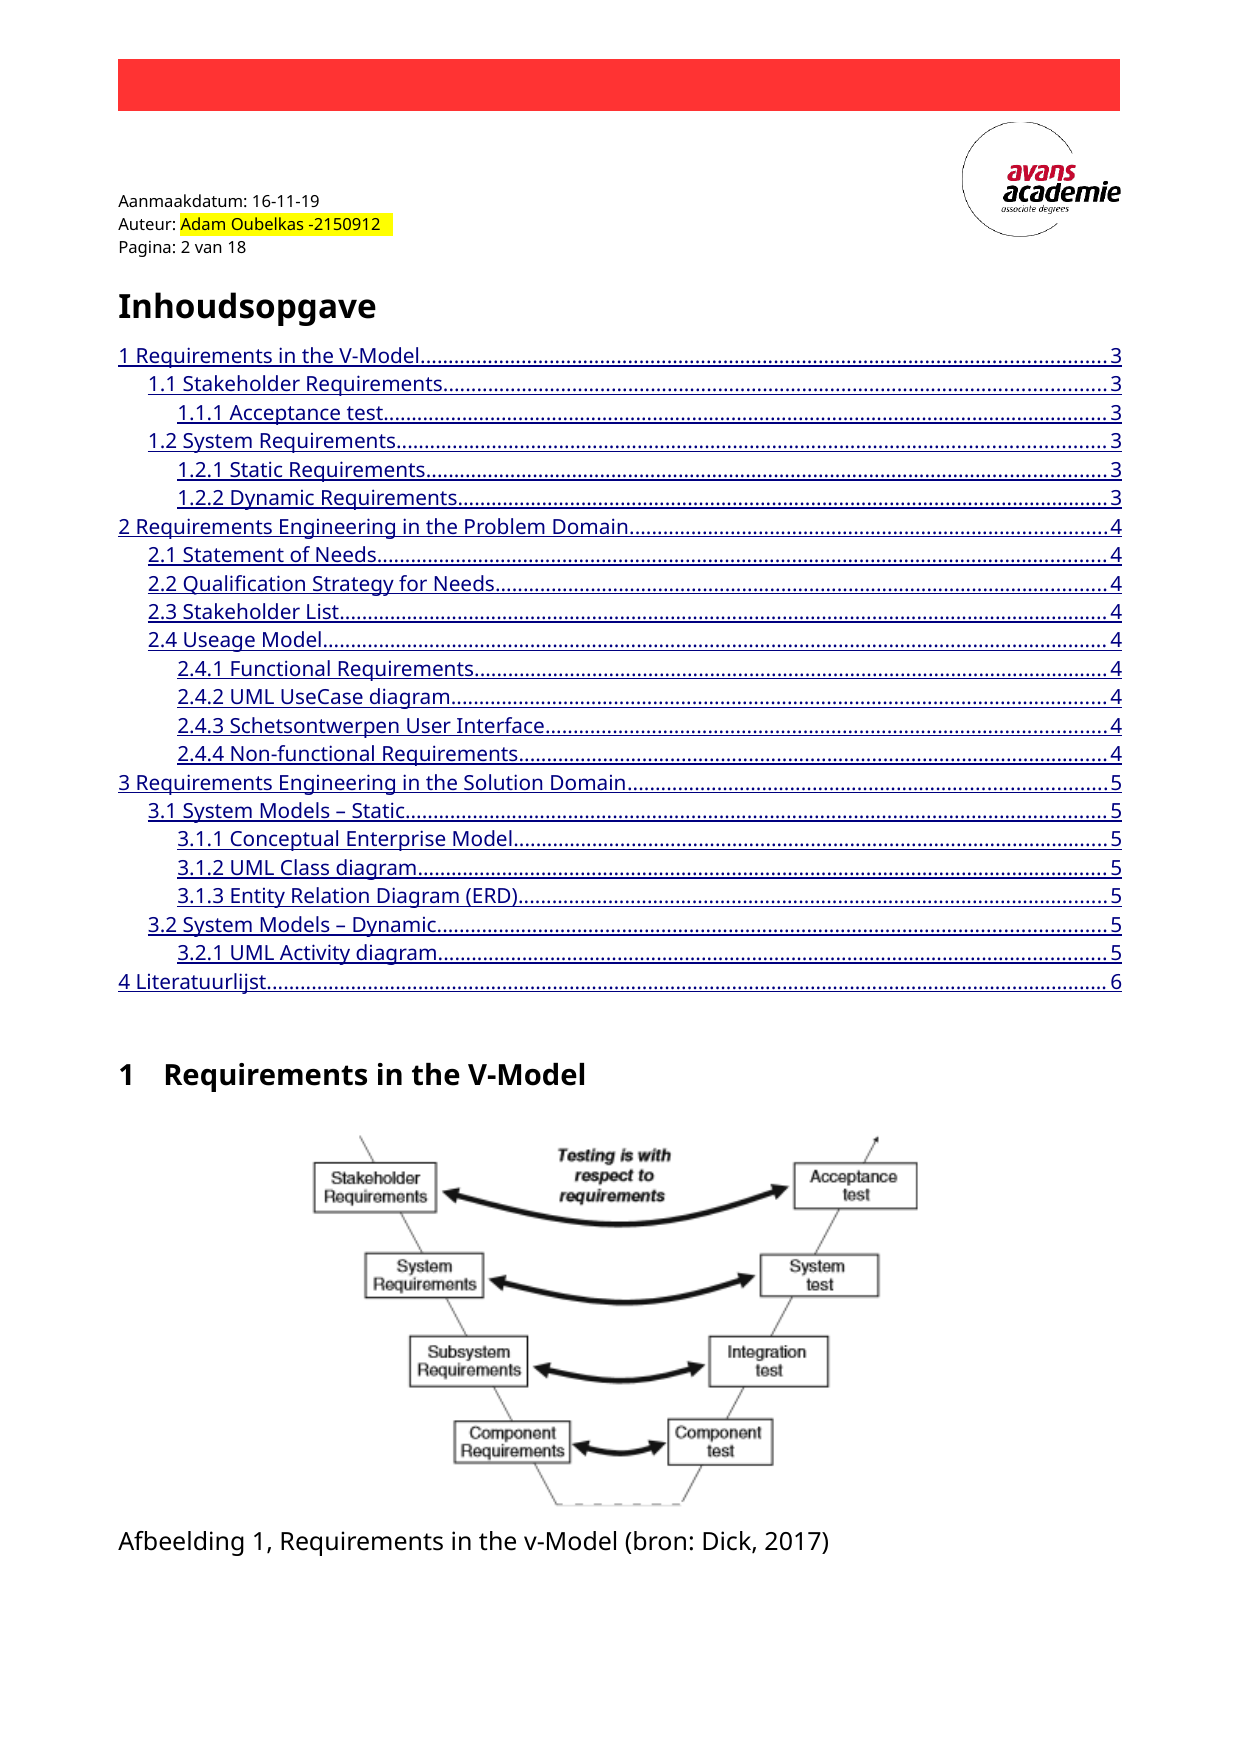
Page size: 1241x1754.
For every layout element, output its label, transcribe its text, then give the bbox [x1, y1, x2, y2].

text 2 Requirements Engineering in the Problem Domain 4 [118, 512, 1122, 536]
text 3.1.2 UML Class diagram 5 [177, 853, 1122, 877]
text 3.2 System Models – Dynamic 5 [148, 910, 1122, 934]
text 2.4.3 Schetsontwerpen User Interface 4 [177, 711, 1122, 735]
subtitle Inhoudsopgave [118, 283, 1122, 329]
text 2.3 Stakeholder List 4 [148, 597, 1122, 621]
text 1.2.2 Dynamic Requirements 3 [177, 483, 1122, 507]
text 1.1 Stakeholder Requirements 3 [148, 369, 1122, 394]
text 1 Requirements in the V-Model 3 [118, 341, 1122, 365]
text 3 Requirements Engineering in the Solution Domain 5 [118, 768, 1122, 792]
subtitle Requirements in the V-Model [118, 1054, 1122, 1094]
text Afbeelding 1, Requirements in the v-Model (bron: Dick, 2017) [118, 1106, 1122, 1558]
text 2.2 Qualification Strategy for Needs 4 [148, 569, 1122, 593]
text 3.1 System Models – Static 5 [148, 796, 1122, 820]
text 2.4.2 UML UseCase diagram 4 [177, 682, 1122, 707]
text 2.4.4 Non-functional Requirements 4 [177, 739, 1122, 763]
text 4 Literatuurlijst 6 [118, 967, 1122, 991]
text 2.1 Statement of Needs 4 [148, 540, 1122, 564]
text 3.1.3 Entity Relation Diagram (ERD) 5 [177, 881, 1122, 906]
text 1.2.1 Static Requirements 3 [177, 455, 1122, 479]
text 2.4 Useage Model 4 [148, 626, 1122, 650]
text 1.2 System Requirements 3 [148, 426, 1122, 451]
text 3.2.1 UML Activity diagram 5 [177, 938, 1122, 962]
text 2.4.1 Functional Requirements 4 [177, 654, 1122, 678]
text 1.1.1 Acceptance test 3 [177, 398, 1122, 422]
text 3.1.1 Conceptual Enterprise Model 5 [177, 824, 1122, 849]
